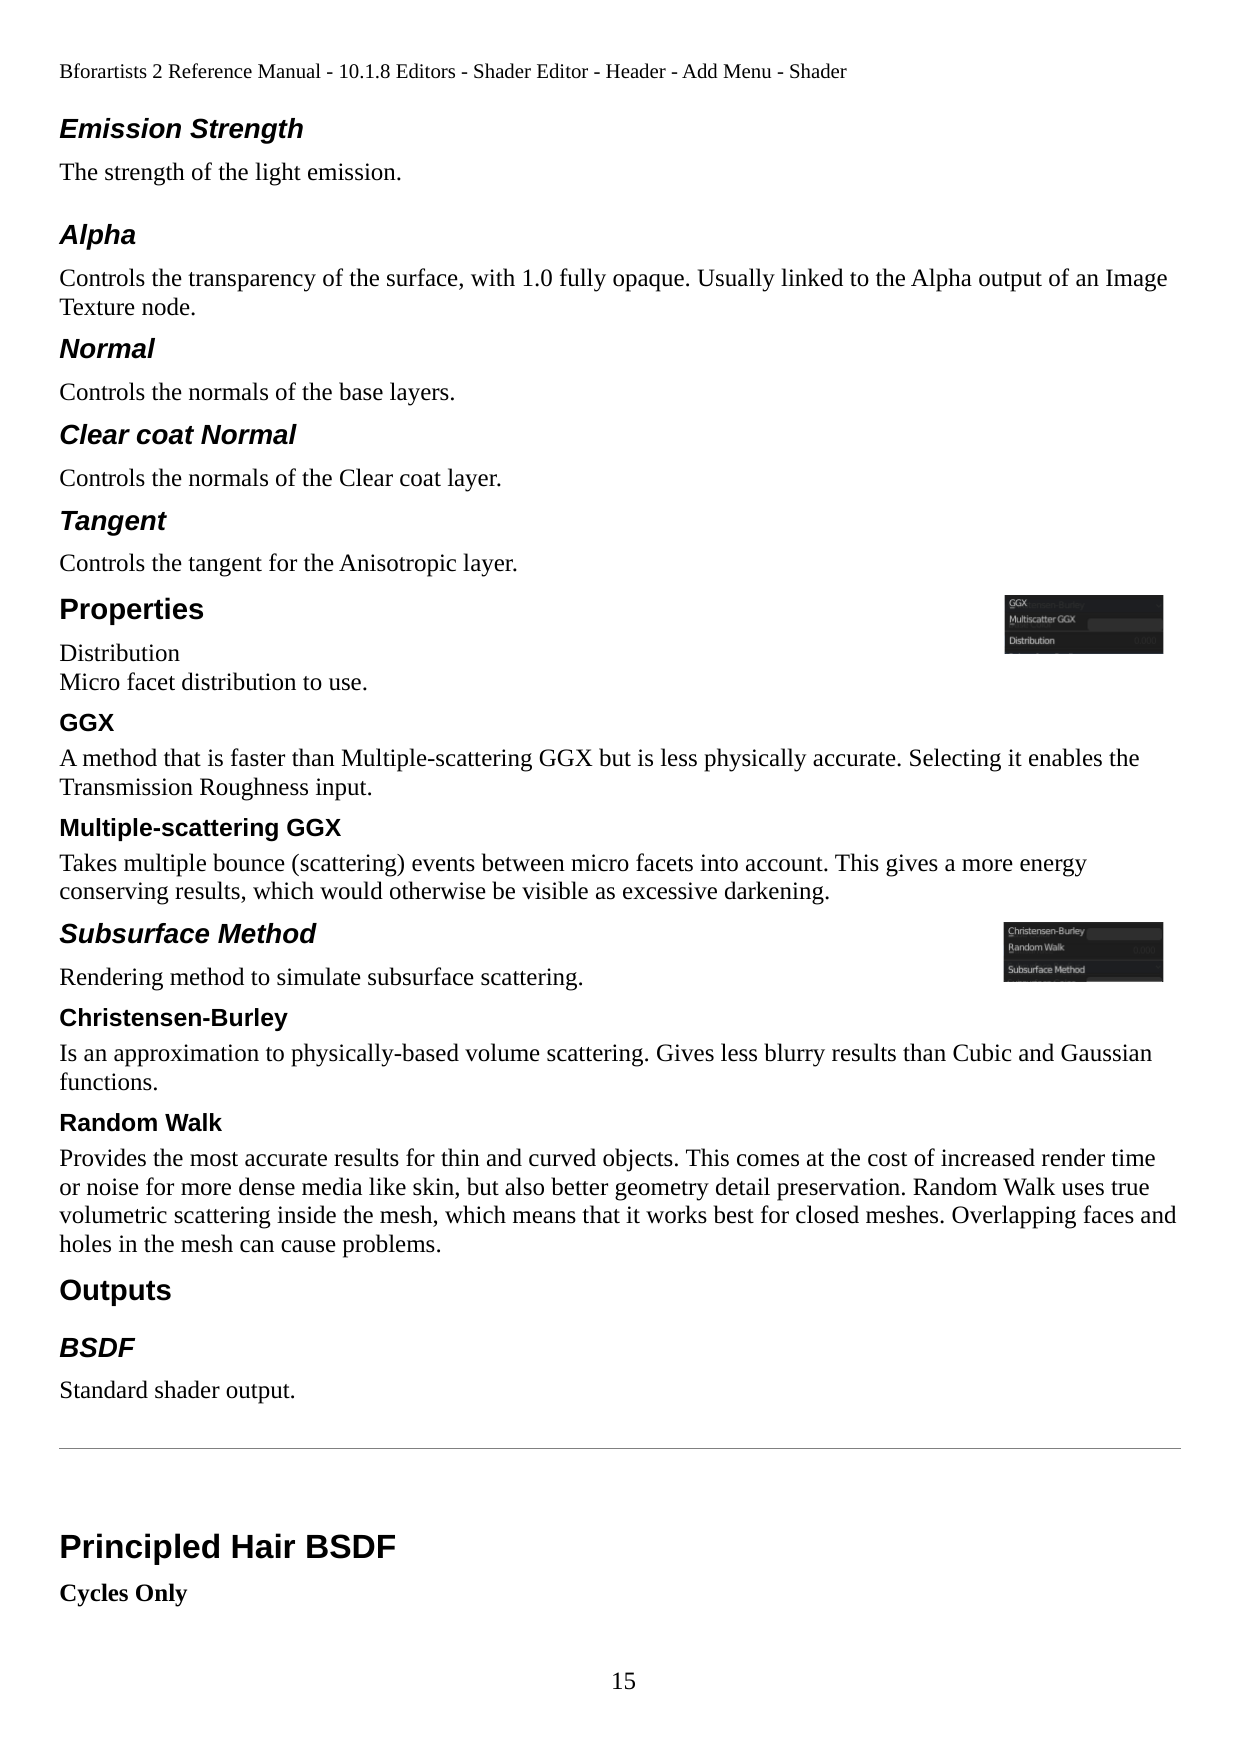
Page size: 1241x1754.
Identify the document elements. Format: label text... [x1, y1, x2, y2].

subtitle Principled Hair BSDF [59, 1527, 1181, 1566]
subtitle Multiple-scattering GGX [59, 813, 1181, 841]
text Controls the transparency of the surface, with 1.0 fully opaque. Usually linked to the Alpha output of an Image Texture node. [59, 263, 1181, 320]
subtitle Subsurface Method [59, 918, 1181, 949]
subtitle Random Walk [59, 1108, 1181, 1137]
text The strength of the light emission. [59, 157, 1181, 186]
text A method that is faster than Multiple-scattering GGX but is less physically accurate. Selecting it enables the Transmission Roughness input. [59, 743, 1181, 800]
picture [1004, 595, 1164, 654]
subtitle Alpha [59, 218, 1181, 250]
subtitle BSDF [59, 1331, 1181, 1363]
subtitle Normal [59, 333, 1181, 365]
text Is an approximation to physically-based volume scattering. Gives less blurry results than Cubic and Gaussian functions. [59, 1038, 1181, 1096]
text Cycles Only [59, 1578, 1181, 1607]
text Rendering method to simulate subsurface scattering. [59, 962, 1181, 991]
text Micro facet distribution to use. [59, 667, 1181, 696]
subtitle Emission Strength [59, 113, 1181, 144]
text Takes multiple bounce (scattering) events between micro facets into account. This gives a more energy conserving results, which would otherwise be visible as excessive darkening. [59, 848, 1181, 905]
text Controls the normals of the Clear coat layer. [59, 463, 1181, 492]
subtitle Properties [59, 592, 1181, 626]
picture [1003, 922, 1164, 982]
subtitle GGX [59, 708, 1181, 737]
text Standard shader output. [59, 1376, 1181, 1404]
text Controls the normals of the base layers. [59, 377, 1181, 406]
subtitle Clear coat Normal [59, 418, 1181, 450]
subtitle Tangent [59, 504, 1181, 536]
text Distribution [59, 638, 1181, 667]
subtitle Outputs [59, 1272, 1181, 1306]
text Provides the most accurate results for thin and curved objects. This comes at the cost of increased render time or noise for more dense media like skin, but also better geometry detail preservation. Random Walk uses true volumetric scattering inside the mesh, which means that it works best for closed meshes. Overlapping faces and holes in the mesh can cause problems. [59, 1143, 1181, 1258]
text Controls the tangent for the Anisotropic layer. [59, 548, 1181, 577]
subtitle Christensen-Burley [59, 1003, 1181, 1032]
